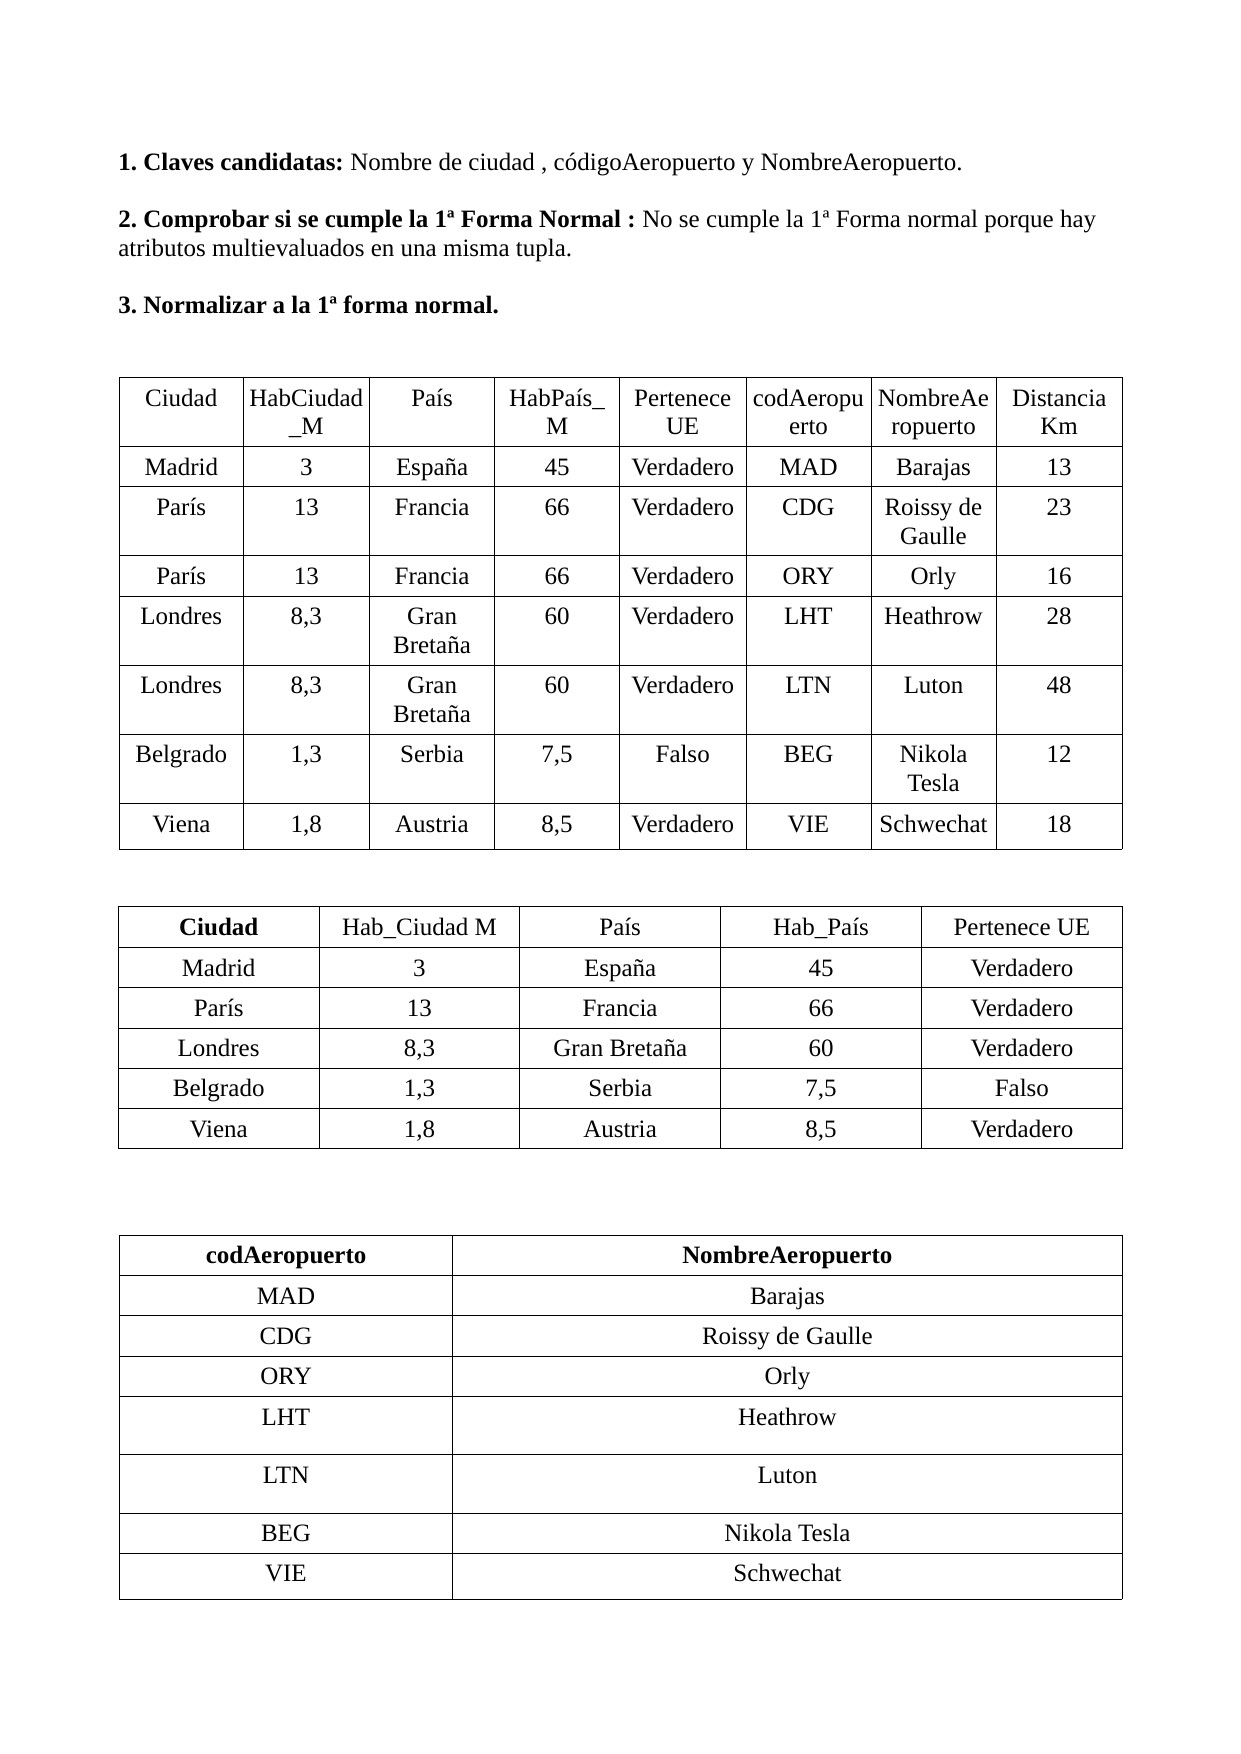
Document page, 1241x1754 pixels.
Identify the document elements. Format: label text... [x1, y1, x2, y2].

table_cell 45 [721, 948, 921, 987]
table_cell Verdadero [620, 597, 746, 665]
text 2. Comprobar si se cumple la 1ª Forma Normal : No se cumple la 1ª Forma normal porque hay atributos multievaluados en una misma tupla. [118, 204, 1122, 262]
text 1. Claves candidatas: Nombre de ciudad , códigoAeropuerto y NombreAeropuerto. [118, 147, 1122, 176]
table_cell MAD [747, 447, 871, 486]
table_header HabPaís_M [495, 378, 619, 446]
table_cell Nikola Tesla [872, 735, 996, 803]
table_cell 23 [997, 487, 1122, 555]
table_cell Orly [872, 556, 996, 596]
table_cell Schwechat [872, 804, 996, 849]
table_cell Francia [370, 556, 494, 596]
table_cell Francia [520, 988, 720, 1027]
table_cell LTN [120, 1455, 452, 1512]
table_cell Verdadero [620, 556, 746, 596]
table_cell Londres [120, 666, 243, 734]
table_cell Barajas [453, 1276, 1122, 1315]
table_cell Londres [120, 597, 243, 665]
table_cell Luton [872, 666, 996, 734]
table_cell Belgrado [120, 735, 243, 803]
table_cell Roissy de Gaulle [872, 487, 996, 555]
table_cell Heathrow [872, 597, 996, 665]
text 3. Normalizar a la 1ª forma normal. [118, 291, 1122, 319]
table_cell ORY [120, 1357, 452, 1396]
table_cell CDG [120, 1316, 452, 1356]
table_cell 8,3 [320, 1029, 519, 1068]
table_cell 13 [320, 988, 519, 1027]
table_header Pertenece UE [922, 907, 1122, 947]
table_cell Nikola Tesla [453, 1514, 1122, 1553]
table_cell España [520, 948, 720, 987]
table_cell Barajas [872, 447, 996, 486]
table_cell 60 [495, 666, 619, 734]
table_cell 66 [721, 988, 921, 1027]
table_header Hab_Ciudad M [320, 907, 519, 947]
table_cell Belgrado [119, 1069, 319, 1108]
table_cell Serbia [520, 1069, 720, 1108]
table_cell 7,5 [721, 1069, 921, 1108]
table_header HabCiudad_M [244, 378, 369, 446]
table_cell ORY [747, 556, 871, 596]
table_header Ciudad [119, 907, 319, 947]
table_cell CDG [747, 487, 871, 555]
table_header NombreAeropuerto [872, 378, 996, 446]
table_cell Verdadero [922, 988, 1122, 1027]
table_cell 60 [721, 1029, 921, 1068]
table_header País [520, 907, 720, 947]
table_cell 48 [997, 666, 1122, 734]
table_cell Francia [370, 487, 494, 555]
table_cell BEG [747, 735, 871, 803]
table_cell Orly [453, 1357, 1122, 1396]
table_cell Madrid [119, 948, 319, 987]
table_cell Falso [620, 735, 746, 803]
table_cell París [120, 556, 243, 596]
table_cell Viena [119, 1109, 319, 1148]
table_cell Gran Bretaña [520, 1029, 720, 1068]
table_cell 3 [244, 447, 369, 486]
table_cell Gran Bretaña [370, 666, 494, 734]
table_cell 13 [244, 556, 369, 596]
table_cell 16 [997, 556, 1122, 596]
table_cell 28 [997, 597, 1122, 665]
table_cell París [119, 988, 319, 1027]
table_cell Falso [922, 1069, 1122, 1108]
table_cell Schwechat [453, 1554, 1122, 1599]
table_cell Londres [119, 1029, 319, 1068]
table_cell 1,3 [320, 1069, 519, 1108]
table_cell 13 [244, 487, 369, 555]
table_cell España [370, 447, 494, 486]
table_cell MAD [120, 1276, 452, 1315]
table_cell 8,3 [244, 666, 369, 734]
table_cell Heathrow [453, 1397, 1122, 1454]
table_cell Luton [453, 1455, 1122, 1512]
table_header Hab_País [721, 907, 921, 947]
table_header codAeropuerto [747, 378, 871, 446]
table_cell 1,8 [244, 804, 369, 849]
table_cell 8,3 [244, 597, 369, 665]
table_cell Gran Bretaña [370, 597, 494, 665]
table_cell 12 [997, 735, 1122, 803]
table_cell Serbia [370, 735, 494, 803]
table_header Ciudad [120, 378, 243, 446]
table_cell 60 [495, 597, 619, 665]
table_cell VIE [120, 1554, 452, 1599]
table_cell LTN [747, 666, 871, 734]
table_header País [370, 378, 494, 446]
table_cell 66 [495, 556, 619, 596]
table_cell BEG [120, 1514, 452, 1553]
table_header PerteneceUE [620, 378, 746, 446]
table_cell 1,8 [320, 1109, 519, 1148]
table_cell 66 [495, 487, 619, 555]
table_header codAeropuerto [120, 1236, 452, 1275]
table_cell Roissy de Gaulle [453, 1316, 1122, 1356]
table_cell Verdadero [922, 948, 1122, 987]
table_cell París [120, 487, 243, 555]
table_cell 8,5 [495, 804, 619, 849]
table_cell 1,3 [244, 735, 369, 803]
table_cell Verdadero [620, 666, 746, 734]
table_cell Verdadero [922, 1109, 1122, 1148]
table_cell Verdadero [620, 487, 746, 555]
table_cell 7,5 [495, 735, 619, 803]
table_cell Austria [520, 1109, 720, 1148]
table_cell Austria [370, 804, 494, 849]
table_cell Verdadero [620, 804, 746, 849]
table_cell Viena [120, 804, 243, 849]
table_cell 18 [997, 804, 1122, 849]
table_cell LHT [120, 1397, 452, 1454]
table_cell 45 [495, 447, 619, 486]
table_cell 3 [320, 948, 519, 987]
table_cell Verdadero [922, 1029, 1122, 1068]
table_cell LHT [747, 597, 871, 665]
table_cell Verdadero [620, 447, 746, 486]
table_cell VIE [747, 804, 871, 849]
table_cell 8,5 [721, 1109, 921, 1148]
table_header Distancia Km [997, 378, 1122, 446]
table_cell 13 [997, 447, 1122, 486]
table_header NombreAeropuerto [453, 1236, 1122, 1275]
table_cell Madrid [120, 447, 243, 486]
